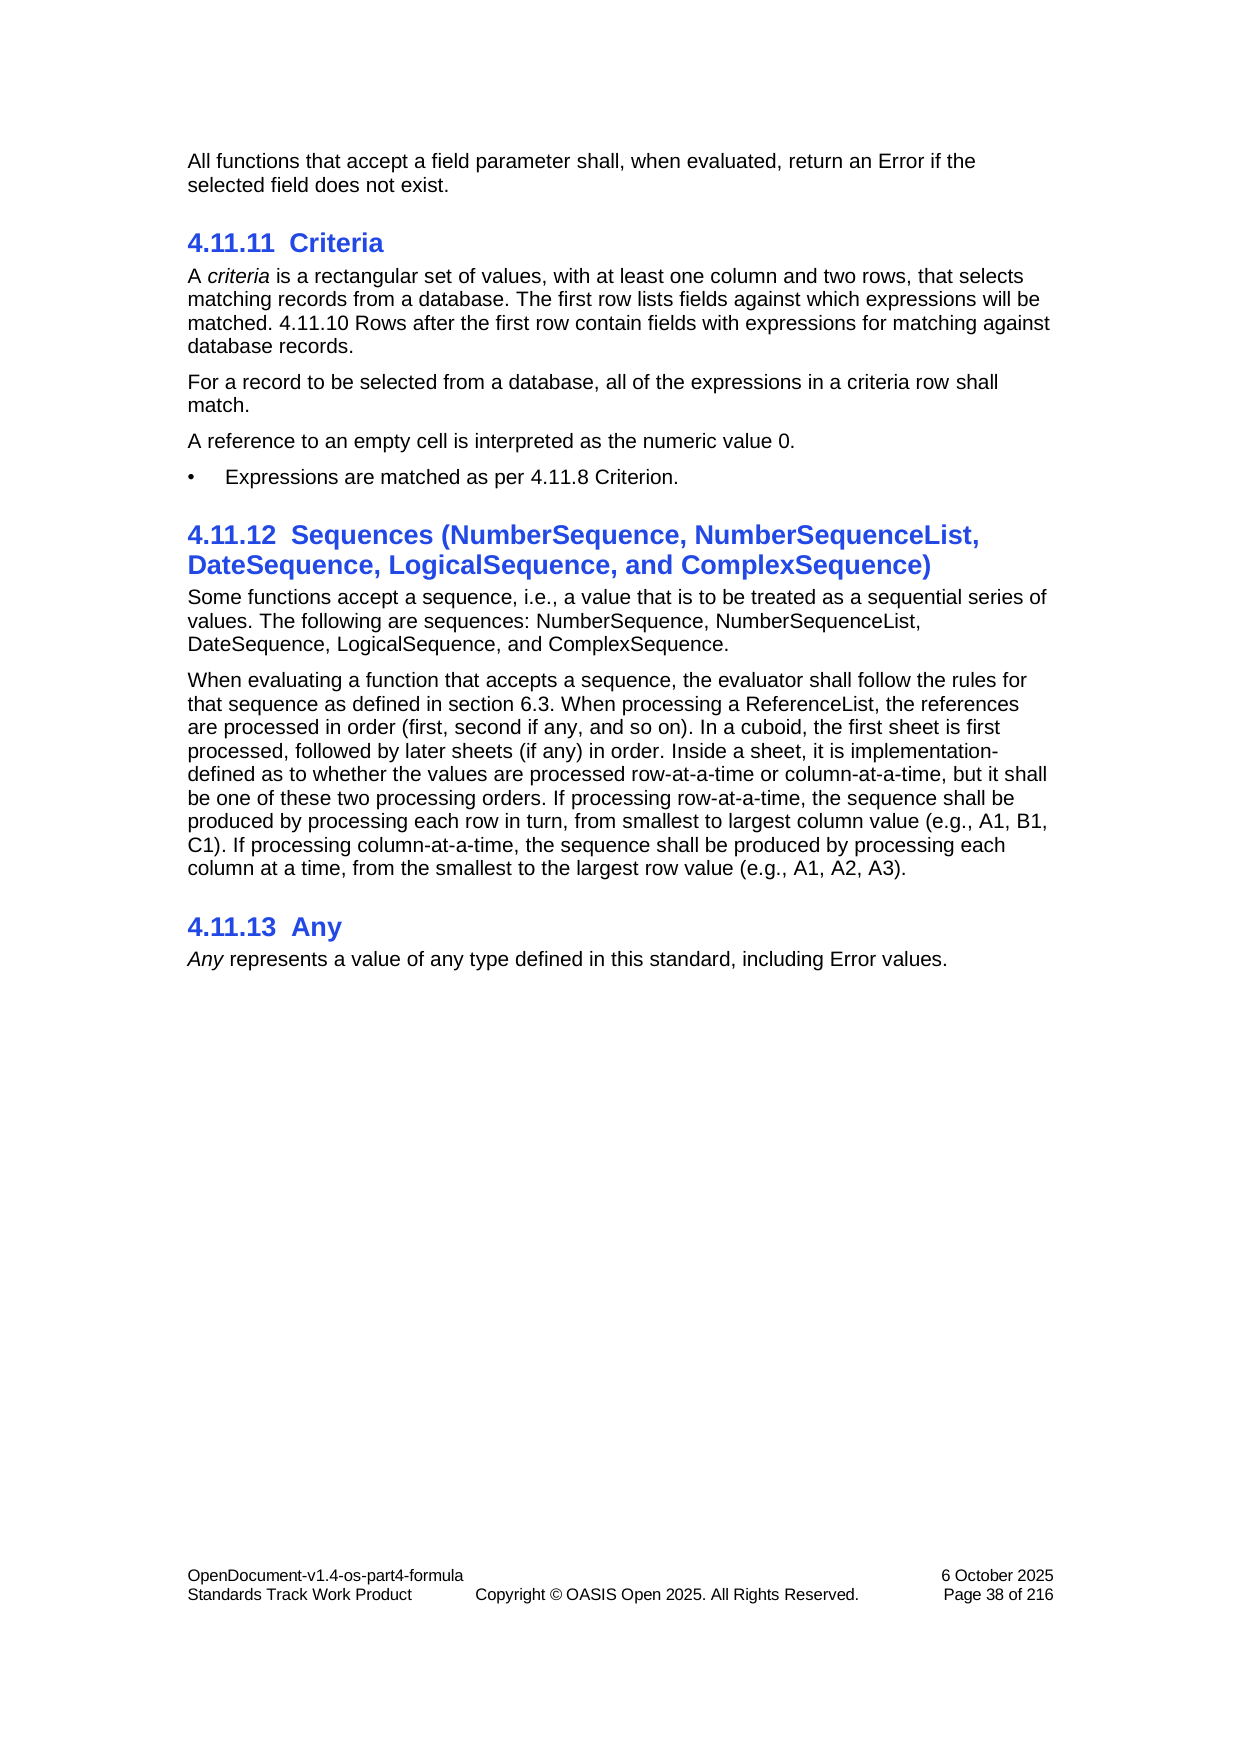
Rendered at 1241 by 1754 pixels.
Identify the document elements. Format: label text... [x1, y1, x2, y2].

subtitle Sequences (NumberSequence, NumberSequenceList, DateSequence, LogicalSequence, and ComplexSequence) [187, 520, 1053, 580]
subtitle Any [187, 911, 1053, 941]
list Expressions are matched as per 4.11.8 Criterion. [187, 465, 1053, 489]
text When evaluating a function that accepts a sequence, the evaluator shall follow the rules for that sequence as defined in section 6.3. When processing a ReferenceList, the references are processed in order (first, second if any, and so on). In a cuboid, the first sheet is first processed, followed by later sheets (if any) in order. Inside a sheet, it is implementation-defined as to whether the values are processed row-at-a-time or column-at-a-time, but it shall be one of these two processing orders. If processing row-at-a-time, the sequence shall be produced by processing each row in turn, from smallest to largest column value (e.g., A1, B1, C1). If processing column-at-a-time, the sequence shall be produced by processing each column at a time, from the smallest to the largest row value (e.g., A1, A2, A3). [187, 668, 1053, 880]
text For a record to be selected from a database, all of the expressions in a criteria row shall match. [187, 370, 1053, 417]
text Some functions accept a sequence, i.e., a value that is to be treated as a sequential series of values. The following are sequences: NumberSequence, NumberSequenceList, DateSequence, LogicalSequence, and ComplexSequence. [187, 586, 1053, 656]
text A reference to an empty cell is interpreted as the numeric value 0. [187, 429, 1053, 453]
text Any represents a value of any type defined in this standard, including Error values. [187, 947, 1053, 971]
text A criteria is a rectangular set of values, with at least one column and two rows, that selects matching records from a database. The first row lists fields against which expressions will be matched. 4.11.10 Rows after the first row contain fields with expressions for matching against database records. [187, 264, 1053, 358]
subtitle Criteria [187, 228, 1053, 258]
text All functions that accept a field parameter shall, when evaluated, return an Error if the selected field does not exist. [187, 150, 1053, 197]
